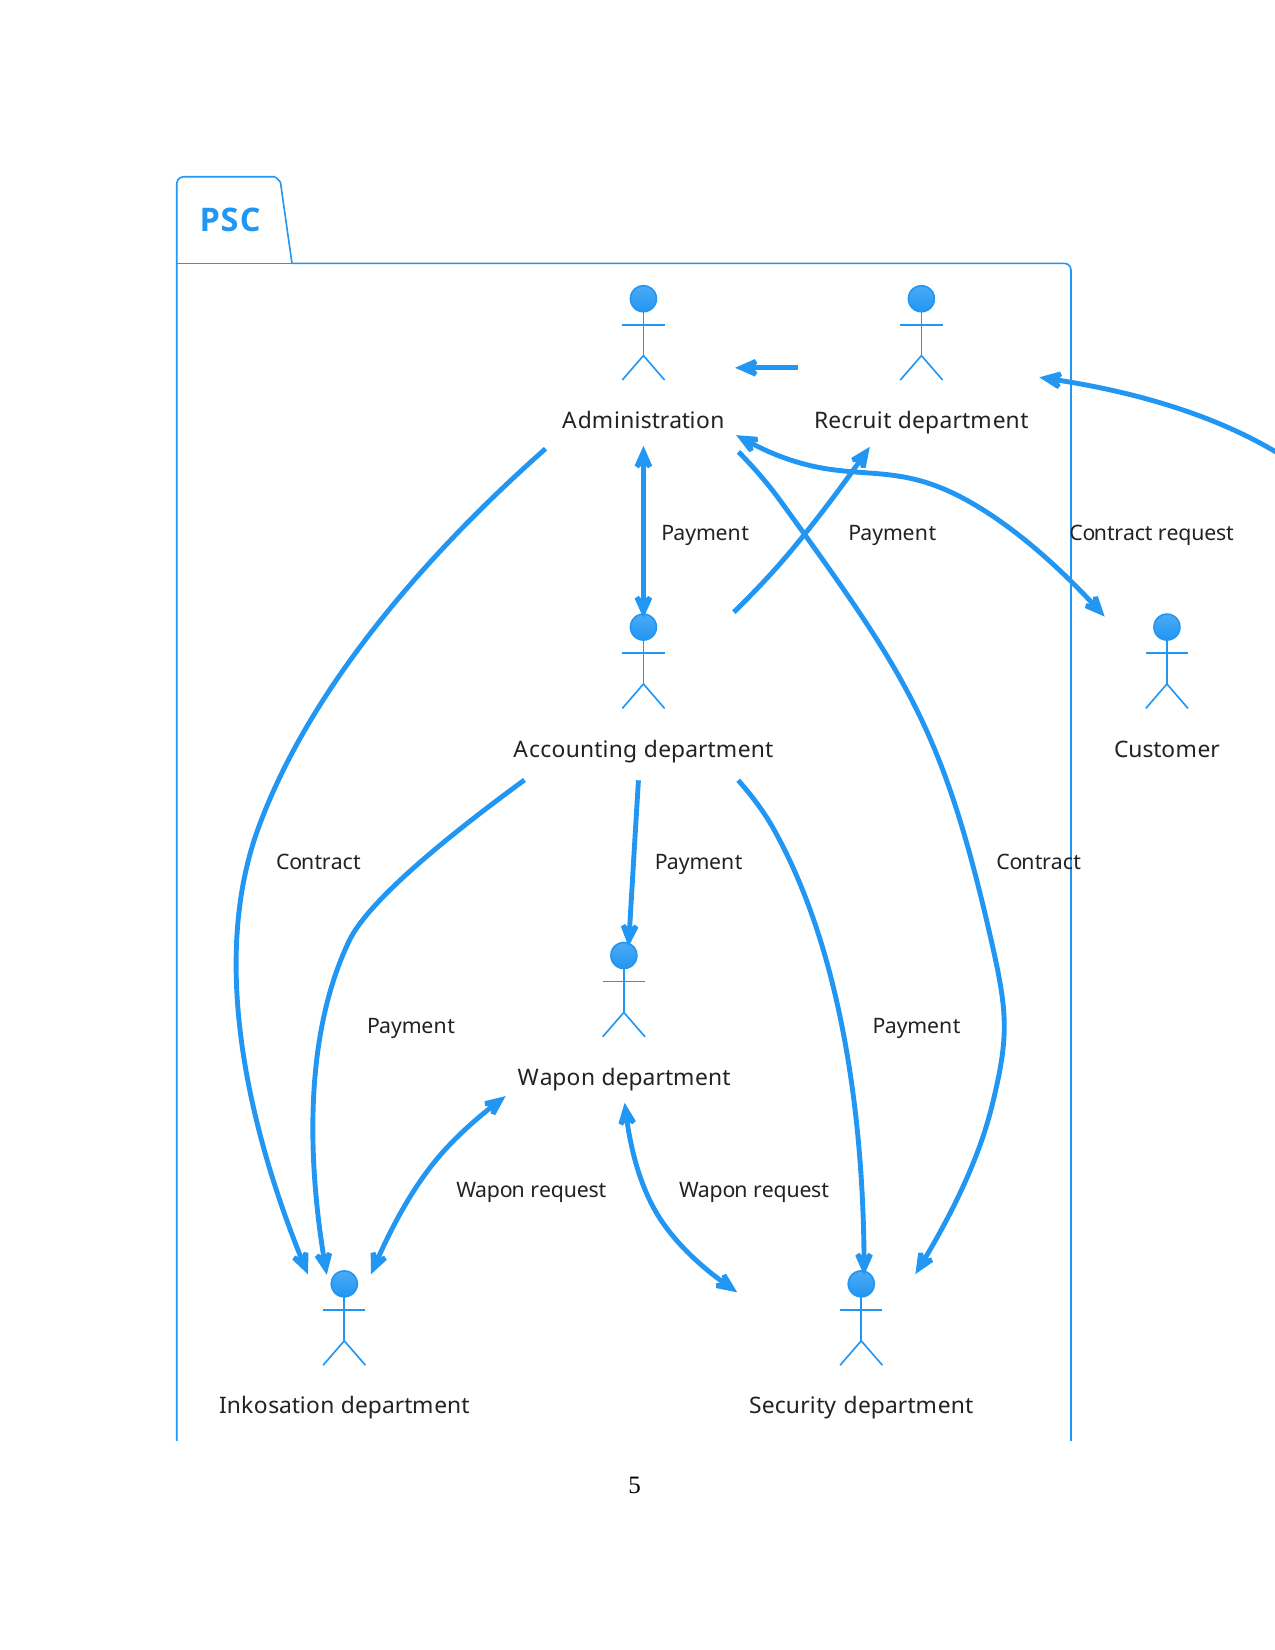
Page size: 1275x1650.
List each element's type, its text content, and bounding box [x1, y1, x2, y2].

text Проанализировав модель ЧОП, я выявил следующие информационные потоки: [1072, 386, 1125, 1440]
text Проанализировав модель ЧОП, я выявил следующие информационные потоки: [150, 150, 1125, 1440]
